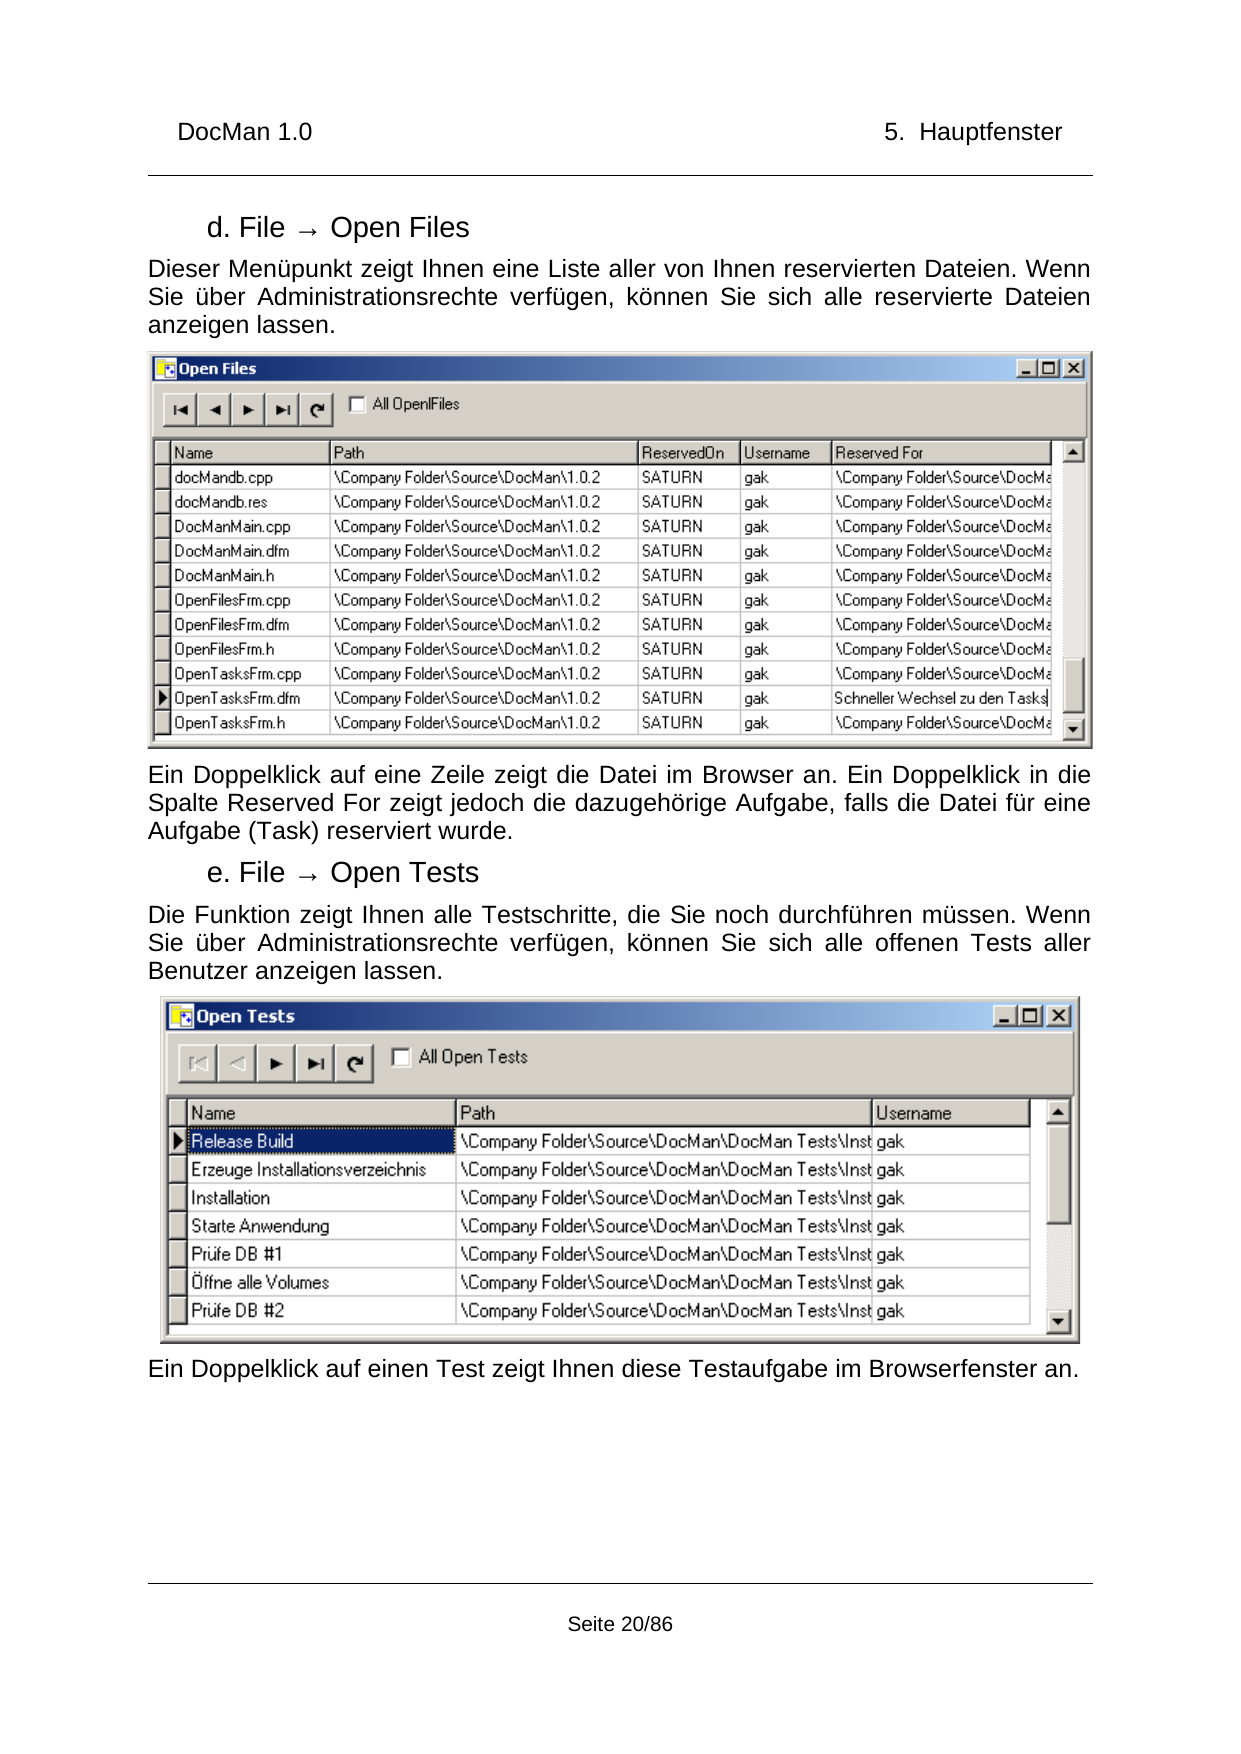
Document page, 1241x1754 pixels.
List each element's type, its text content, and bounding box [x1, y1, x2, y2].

subtitle File → Open Files [148, 211, 1093, 243]
text Ein Doppelklick auf eine Zeile zeigt die Datei im Browser an. Ein Doppelklick in die Spalte Reserved For zeigt jedoch die dazugehörige Aufgabe, falls die Datei für eine Aufgabe (Task) reserviert wurde. [148, 761, 1093, 844]
picture [147, 351, 1093, 749]
text Die Funktion zeigt Ihnen alle Testschritte, die Sie noch durchführen müssen. Wenn Sie über Administrationsrechte verfügen, können Sie sich alle offenen Tests aller Benutzer anzeigen lassen. [148, 901, 1093, 985]
subtitle File → Open Tests [148, 856, 1093, 889]
text Ein Doppelklick auf einen Test zeigt Ihnen diese Testaufgabe im Browserfenster an. [148, 1355, 1093, 1383]
text Dieser Menüpunkt zeigt Ihnen eine Liste aller von Ihnen reservierten Dateien. Wenn Sie über Administrationsrechte verfügen, können Sie sich alle reservierte Dateien anzeigen lassen. [148, 255, 1093, 339]
picture [160, 996, 1081, 1344]
